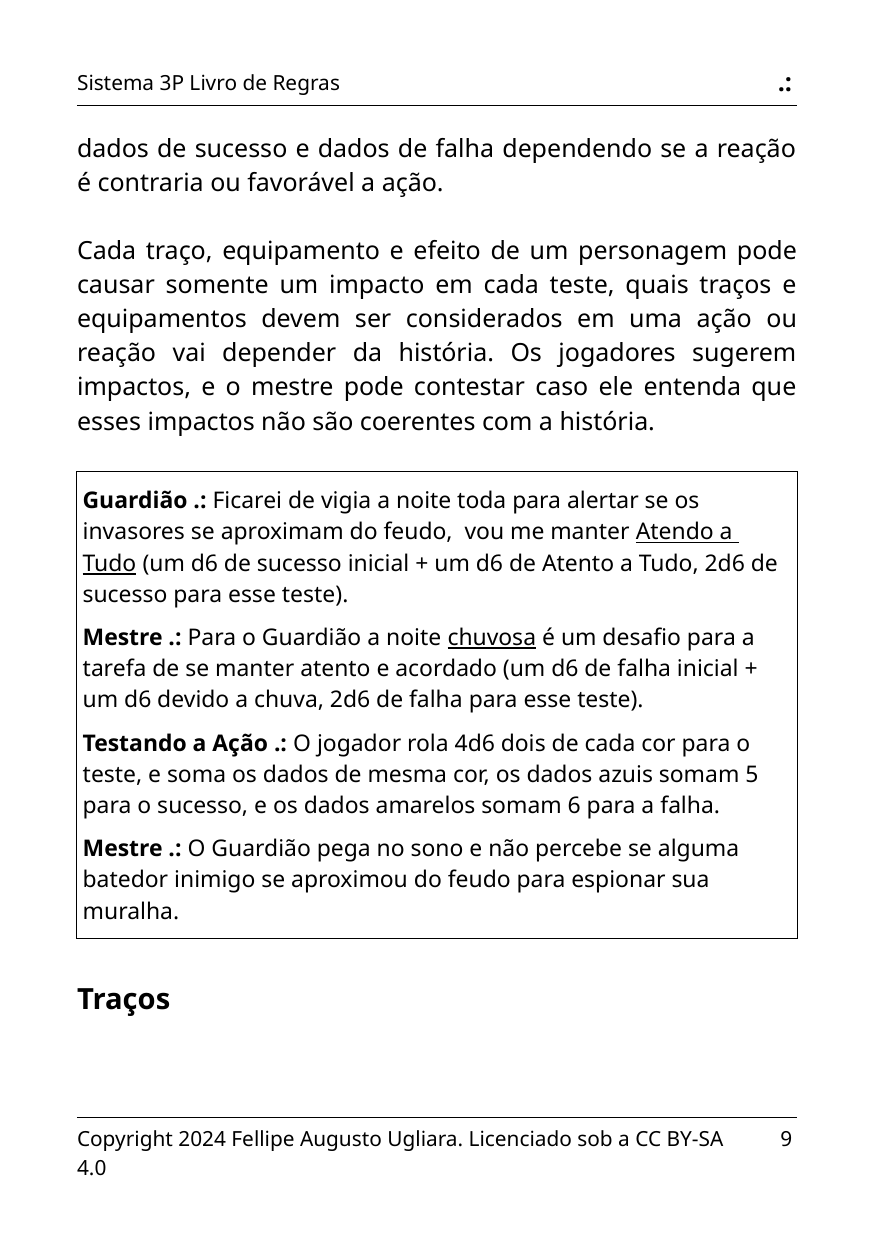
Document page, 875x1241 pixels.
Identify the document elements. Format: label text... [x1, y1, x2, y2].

text dados de sucesso e dados de falha dependendo se a reação é contraria ou favorável a ação. [77, 131, 797, 199]
table_header Guardião .: Ficarei de vigia a noite toda para alertar se os invasores se aproximam do feudo, vou me manter Atendo a Tudo (um d6 de sucesso inicial + um d6 de Atento a Tudo, 2d6 de sucesso para esse teste). Mestre .: Para o Guardião a noite chuvosa é um desafio para a tarefa de se manter atento e acordado (um d6 de falha inicial + um d6 devido a chuva, 2d6 de falha para esse teste). Testando a Ação .: O jogador rola 4d6 dois de cada cor para o teste, e soma os dados de mesma cor, os dados azuis somam 5 para o sucesso, e os dados amarelos somam 6 para a falha. Mestre .: O Guardião pega no sono e não percebe se alguma batedor inimigo se aproximou do feudo para espionar sua muralha. [77, 472, 797, 937]
subtitle Traços [77, 978, 797, 1018]
text Cada traço, equipamento e efeito de um personagem pode causar somente um impacto em cada teste, quais traços e equipamentos devem ser considerados em uma ação ou reação vai depender da história. Os jogadores sugerem impactos, e o mestre pode contestar caso ele entenda que esses impactos não são coerentes com a história. [77, 233, 797, 437]
